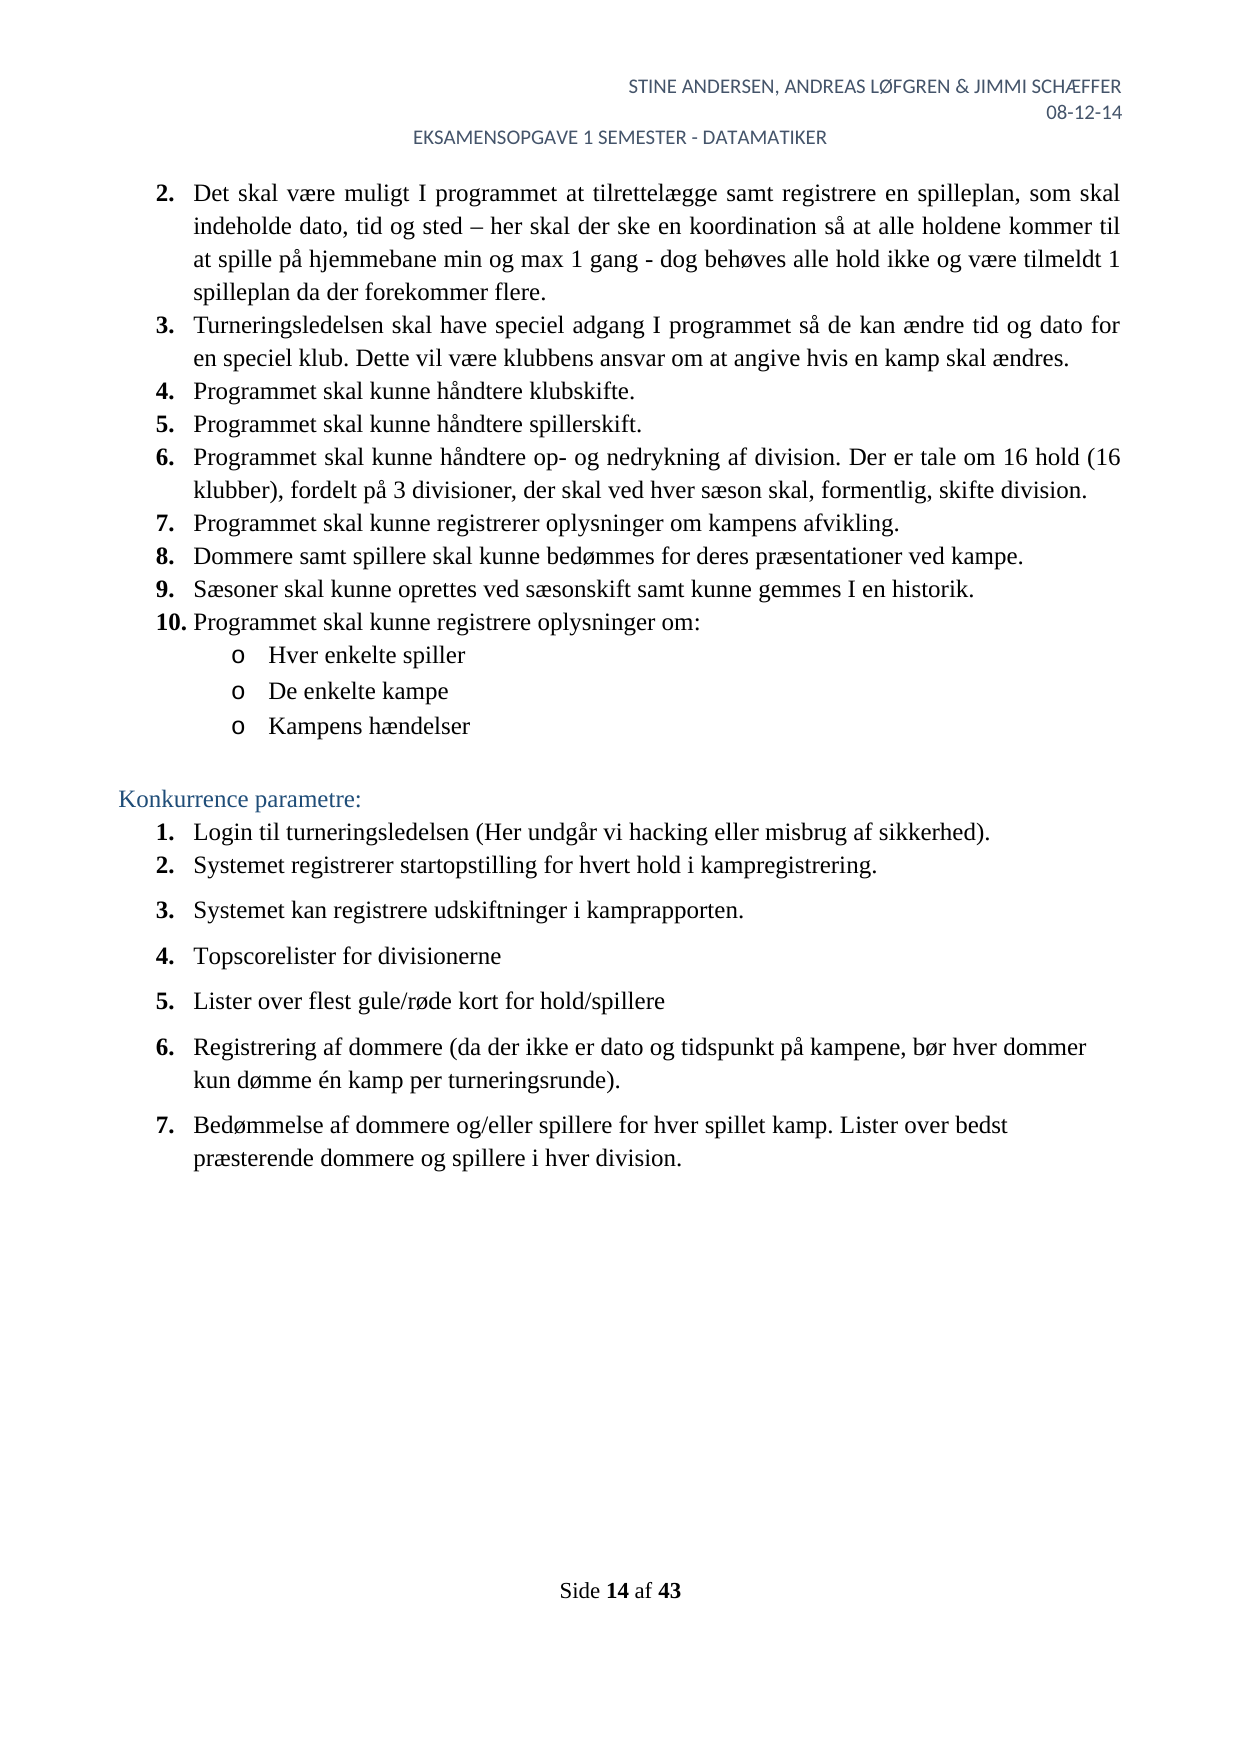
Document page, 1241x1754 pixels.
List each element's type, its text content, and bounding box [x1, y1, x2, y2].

list Sæsoner skal kunne oprettes ved sæsonskift samt kunne gemmes I en historik. [156, 574, 1122, 603]
list Programmet skal kunne håndtere op- og nedrykning af division. Der er tale om 16 hold (16 klubber), fordelt på 3 divisioner, der skal ved hver sæson skal, formentlig, skifte division. [156, 442, 1122, 504]
list Bedømmelse af dommere og/eller spillere for hver spillet kamp. Lister over bedst præsterende dommere og spillere i hver division. [156, 1110, 1122, 1172]
list Det skal være muligt I programmet at tilrettelægge samt registrere en spilleplan, som skal indeholde dato, tid og sted – her skal der ske en koordination så at alle holdene kommer til at spille på hjemmebane min og max 1 gang - dog behøves alle hold ikke og være tilmeldt 1 spilleplan da der forekommer flere. [156, 178, 1122, 306]
list Lister over flest gule/røde kort for hold/spillere [156, 986, 1122, 1015]
list Topscorelister for divisionerne [156, 941, 1122, 969]
list Systemet registrerer startopstilling for hvert hold i kampregistrering. [156, 850, 1122, 878]
list Turneringsledelsen skal have speciel adgang I programmet så de kan ændre tid og dato for en speciel klub. Dette vil være klubbens ansvar om at angive hvis en kamp skal ændres. [156, 310, 1122, 372]
list Dommere samt spillere skal kunne bedømmes for deres præsentationer ved kampe. [156, 541, 1122, 570]
list Programmet skal kunne håndtere klubskifte. [156, 376, 1122, 405]
list Login til turneringsledelsen (Her undgår vi hacking eller misbrug af sikkerhed). [156, 817, 1122, 846]
list Programmet skal kunne registrere oplysninger om: [156, 607, 1122, 636]
subtitle Konkurrence parametre: [118, 784, 1122, 812]
list Registrering af dommere (da der ikke er dato og tidspunkt på kampene, bør hver dommer kun dømme én kamp per turneringsrunde). [156, 1032, 1122, 1094]
list Hver enkelte spiller [231, 640, 1122, 671]
list De enkelte kampe [231, 676, 1122, 707]
list Systemet kan registrere udskiftninger i kamprapporten. [156, 895, 1122, 924]
list Programmet skal kunne håndtere spillerskift. [156, 409, 1122, 438]
list Kampens hændelser [231, 711, 1122, 742]
list Programmet skal kunne registrerer oplysninger om kampens afvikling. [156, 508, 1122, 537]
